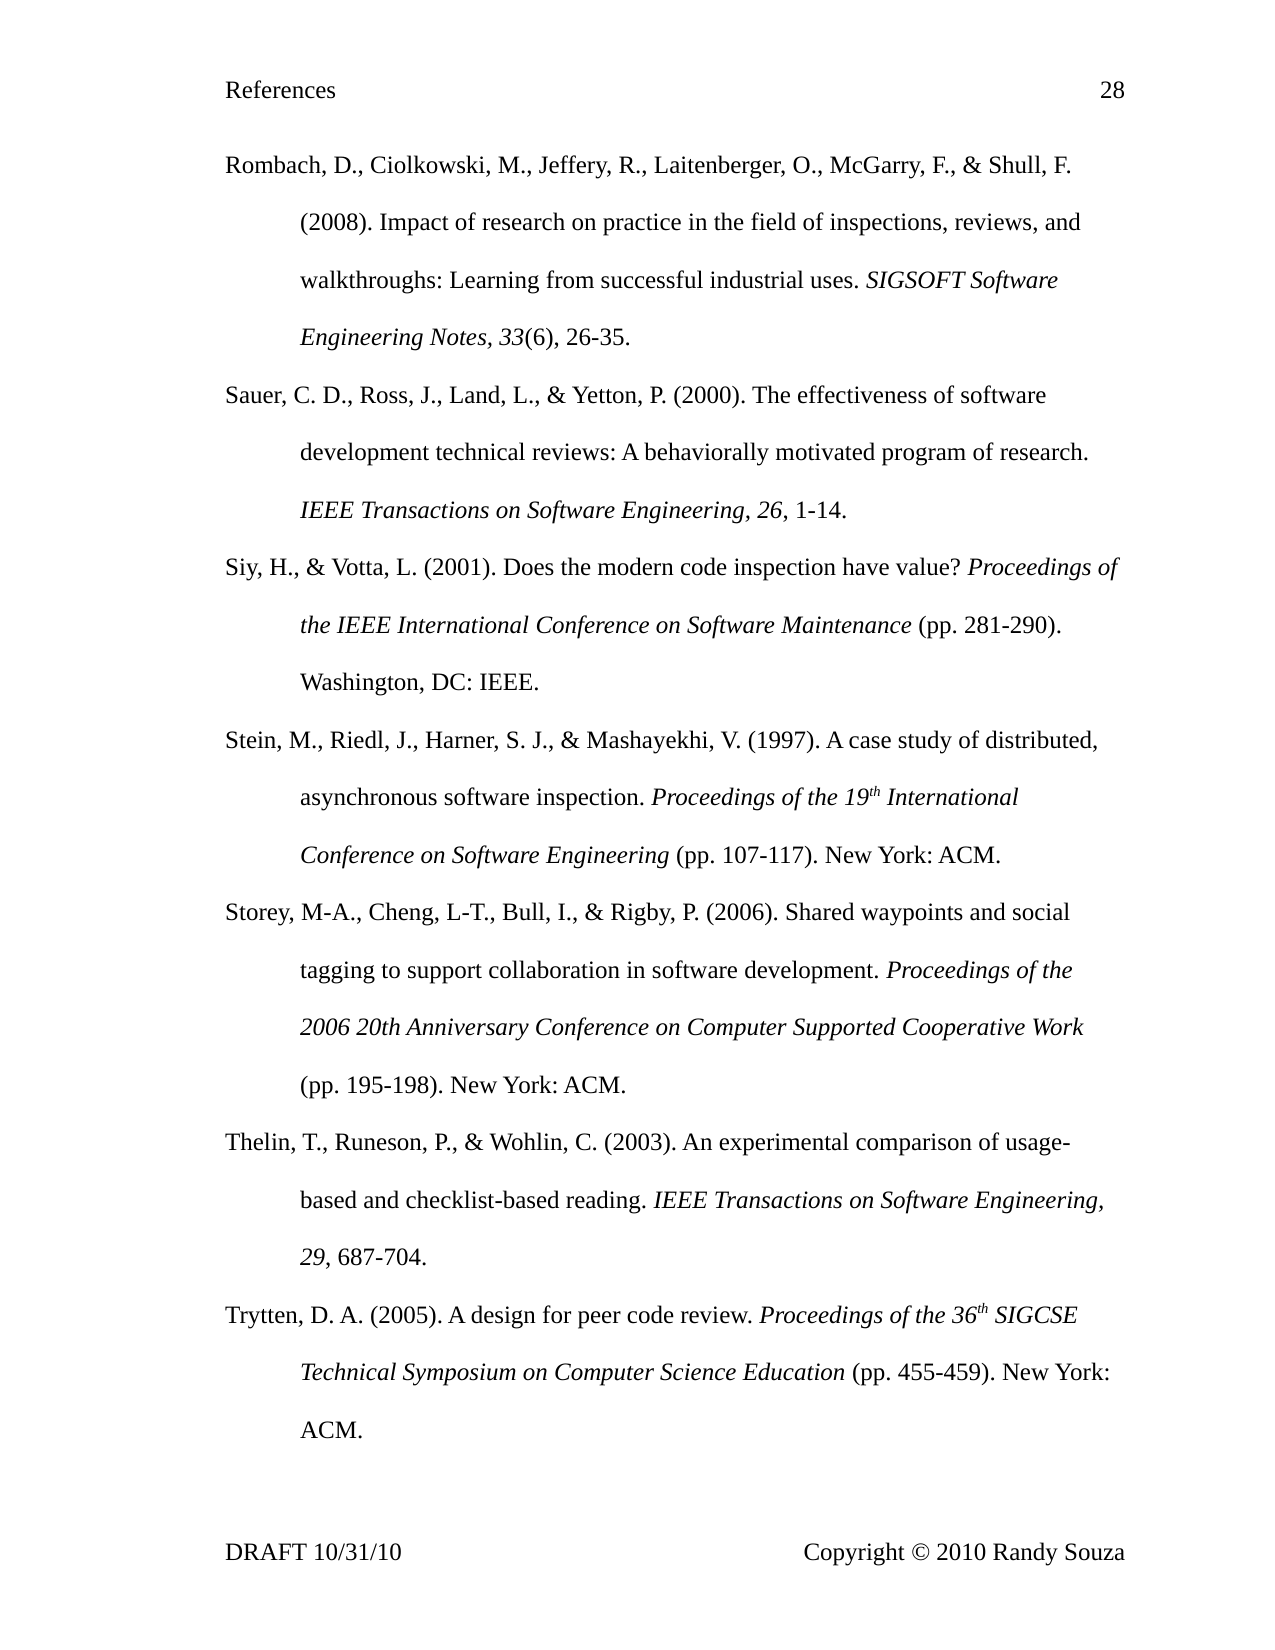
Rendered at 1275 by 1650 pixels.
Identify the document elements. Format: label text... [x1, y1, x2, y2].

text Trytten, D. A. (2005). A design for peer code review. Proceedings of the 36th SIGCSE Technical Symposium on Computer Science Education (pp. 455-459). New York: ACM. [225, 1300, 1125, 1444]
text Siy, H., & Votta, L. (2001). Does the modern code inspection have value? Proceedings of the IEEE International Conference on Software Maintenance (pp. 281-290). Washington, DC: IEEE. [225, 552, 1125, 696]
text Sauer, C. D., Ross, J., Land, L., & Yetton, P. (2000). The effectiveness of software development technical reviews: A behaviorally motivated program of research. IEEE Transactions on Software Engineering, 26, 1-14. [225, 380, 1125, 524]
text Stein, M., Riedl, J., Harner, S. J., & Mashayekhi, V. (1997). A case study of distributed, asynchronous software inspection. Proceedings of the 19th International Conference on Software Engineering (pp. 107-117). New York: ACM. [225, 725, 1125, 869]
text Thelin, T., Runeson, P., & Wohlin, C. (2003). An experimental comparison of usage-based and checklist-based reading. IEEE Transactions on Software Engineering, 29, 687-704. [225, 1127, 1125, 1271]
text Storey, M-A., Cheng, L-T., Bull, I., & Rigby, P. (2006). Shared waypoints and social tagging to support collaboration in software development. Proceedings of the 2006 20th Anniversary Conference on Computer Supported Cooperative Work (pp. 195-198). New York: ACM. [225, 897, 1125, 1099]
text Rombach, D., Ciolkowski, M., Jeffery, R., Laitenberger, O., McGarry, F., & Shull, F. (2008). Impact of research on practice in the field of inspections, reviews, and walkthroughs: Learning from successful industrial uses. SIGSOFT Software Engineering Notes, 33(6), 26-35. [225, 150, 1125, 351]
